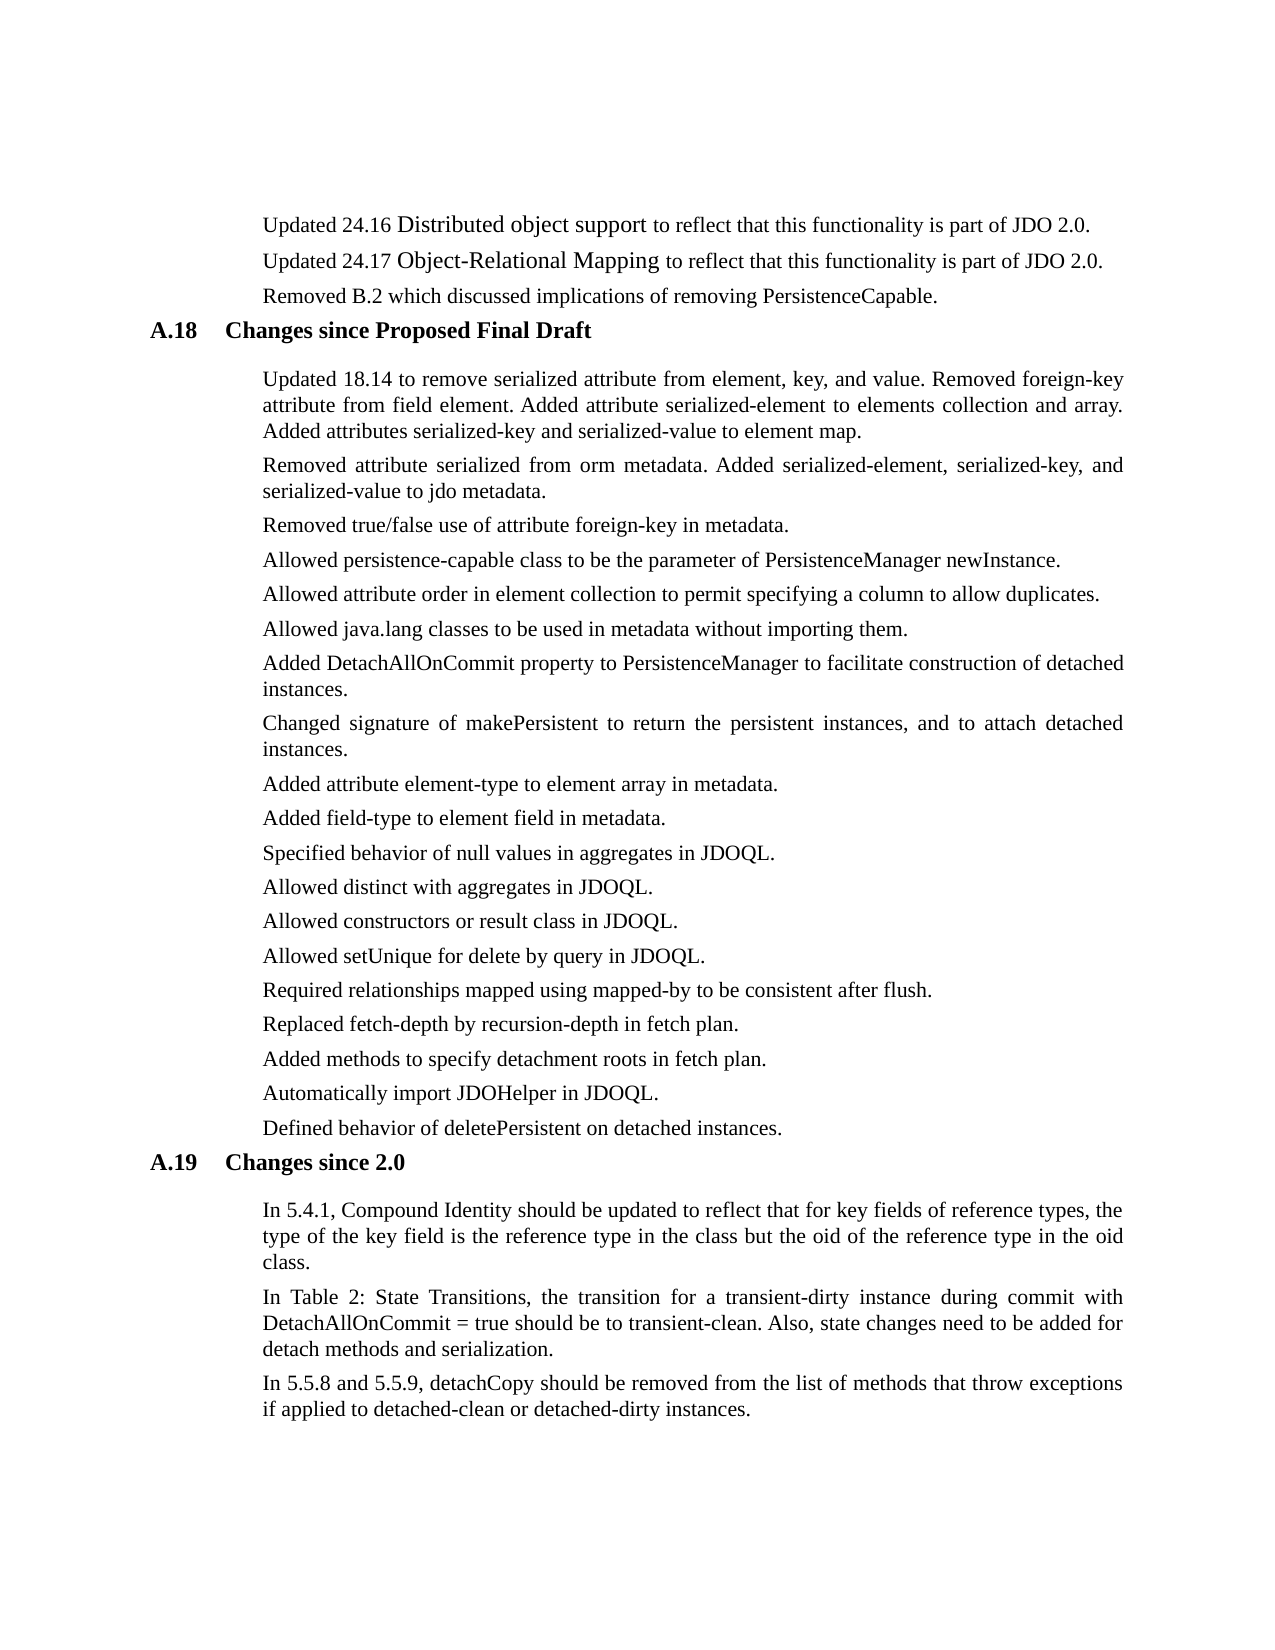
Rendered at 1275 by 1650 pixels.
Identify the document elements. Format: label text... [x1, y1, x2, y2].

text Added DetachAllOnCommit property to PersistenceManager to facilitate construction of detached instances. [262, 649, 1125, 701]
text Allowed java.lang classes to be used in metadata without importing them. [262, 615, 1125, 641]
subtitle Changes since Proposed Final Draft [150, 316, 1125, 344]
text Automatically import JDOHelper in JDOQL. [262, 1079, 1125, 1105]
text Updated 24.17 Object-Relational Mapping to reflect that this functionality is part of JDO 2.0. [262, 246, 1125, 273]
text Updated 24.16 Distributed object support to reflect that this functionality is part of JDO 2.0. [262, 210, 1125, 238]
text Specified behavior of null values in aggregates in JDOQL. [262, 839, 1125, 865]
text Required relationships mapped using mapped-by to be consistent after flush. [262, 976, 1125, 1002]
text In 5.5.8 and 5.5.9, detachCopy should be removed from the list of methods that throw exceptions if applied to detached-clean or detached-dirty instances. [262, 1369, 1125, 1421]
text Allowed persistence-capable class to be the parameter of PersistenceManager newInstance. [262, 546, 1125, 572]
text Updated 18.14 to remove serialized attribute from element, key, and value. Removed foreign-key attribute from field element. Added attribute serialized-element to elements collection and array. Added attributes serialized-key and serialized-value to element map. [262, 365, 1125, 443]
text Added attribute element-type to element array in metadata. [262, 770, 1125, 796]
text Replaced fetch-depth by recursion-depth in fetch plan. [262, 1011, 1125, 1037]
subtitle Changes since 2.0 [150, 1148, 1125, 1176]
text Allowed setUnique for delete by query in JDOQL. [262, 942, 1125, 968]
text Removed true/false use of attribute foreign-key in metadata. [262, 512, 1125, 538]
text Added field-type to element field in metadata. [262, 804, 1125, 830]
text Defined behavior of deletePersistent on detached instances. [262, 1114, 1125, 1140]
text Allowed attribute order in element collection to permit specifying a column to allow duplicates. [262, 580, 1125, 606]
text Changed signature of makePersistent to return the persistent instances, and to attach detached instances. [262, 709, 1125, 762]
text Allowed distinct with aggregates in JDOQL. [262, 873, 1125, 899]
text Removed B.2 which discussed implications of removing PersistenceCapable. [262, 282, 1125, 308]
text In Table 2: State Transitions, the transition for a transient-dirty instance during commit with DetachAllOnCommit = true should be to transient-clean. Also, state changes need to be added for detach methods and serialization. [262, 1283, 1125, 1361]
text Removed attribute serialized from orm metadata. Added serialized-element, serialized-key, and serialized-value to jdo metadata. [262, 451, 1125, 503]
text In 5.4.1, Compound Identity should be updated to reflect that for key fields of reference types, the type of the key field is the reference type in the class but the oid of the reference type in the oid class. [262, 1196, 1125, 1274]
text Added methods to specify detachment roots in fetch plan. [262, 1045, 1125, 1071]
text Allowed constructors or result class in JDOQL. [262, 907, 1125, 933]
